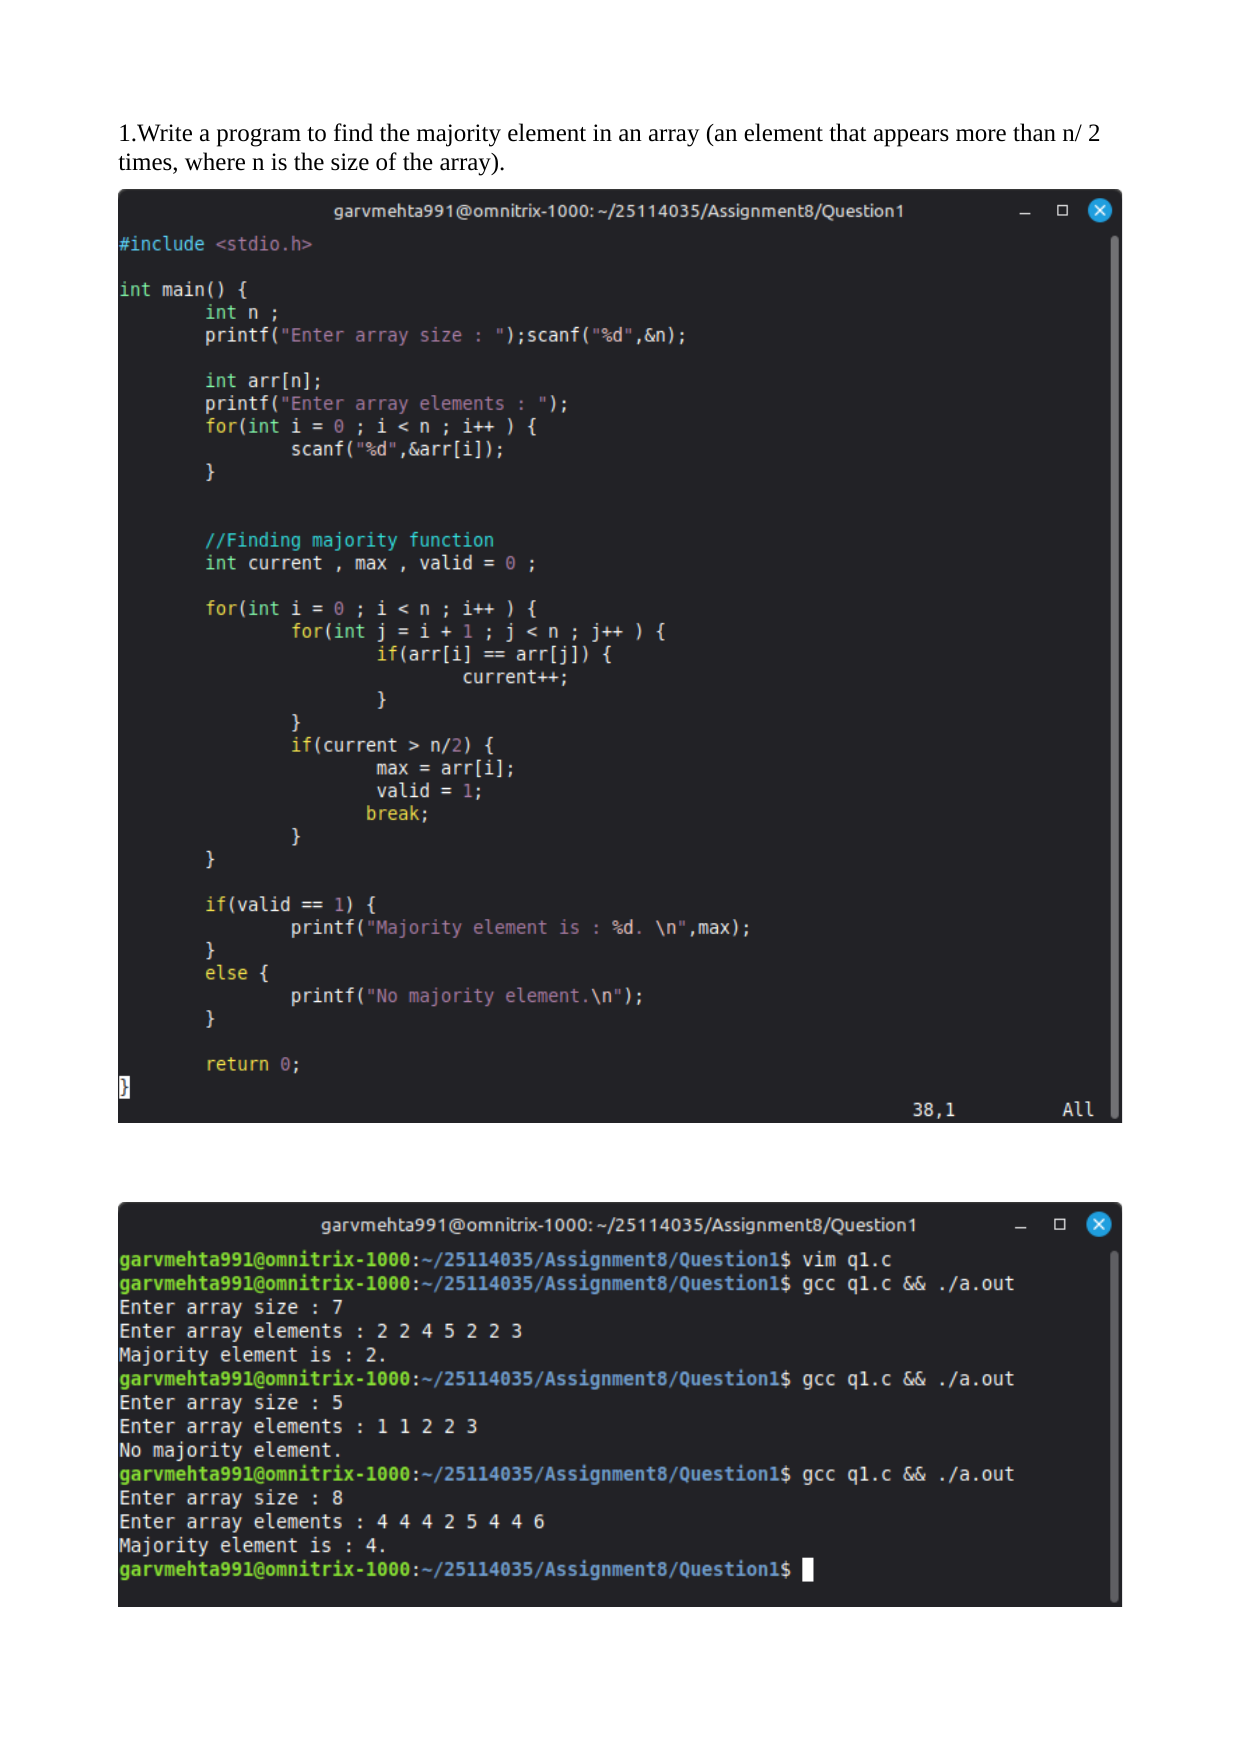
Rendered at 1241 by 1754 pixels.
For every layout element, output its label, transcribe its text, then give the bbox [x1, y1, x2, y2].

picture [118, 1202, 1123, 1607]
picture [118, 189, 1123, 1123]
text 1.Write a program to find the majority element in an array (an element that appears more than n/ 2 times, where n is the size of the array). [118, 118, 1122, 176]
